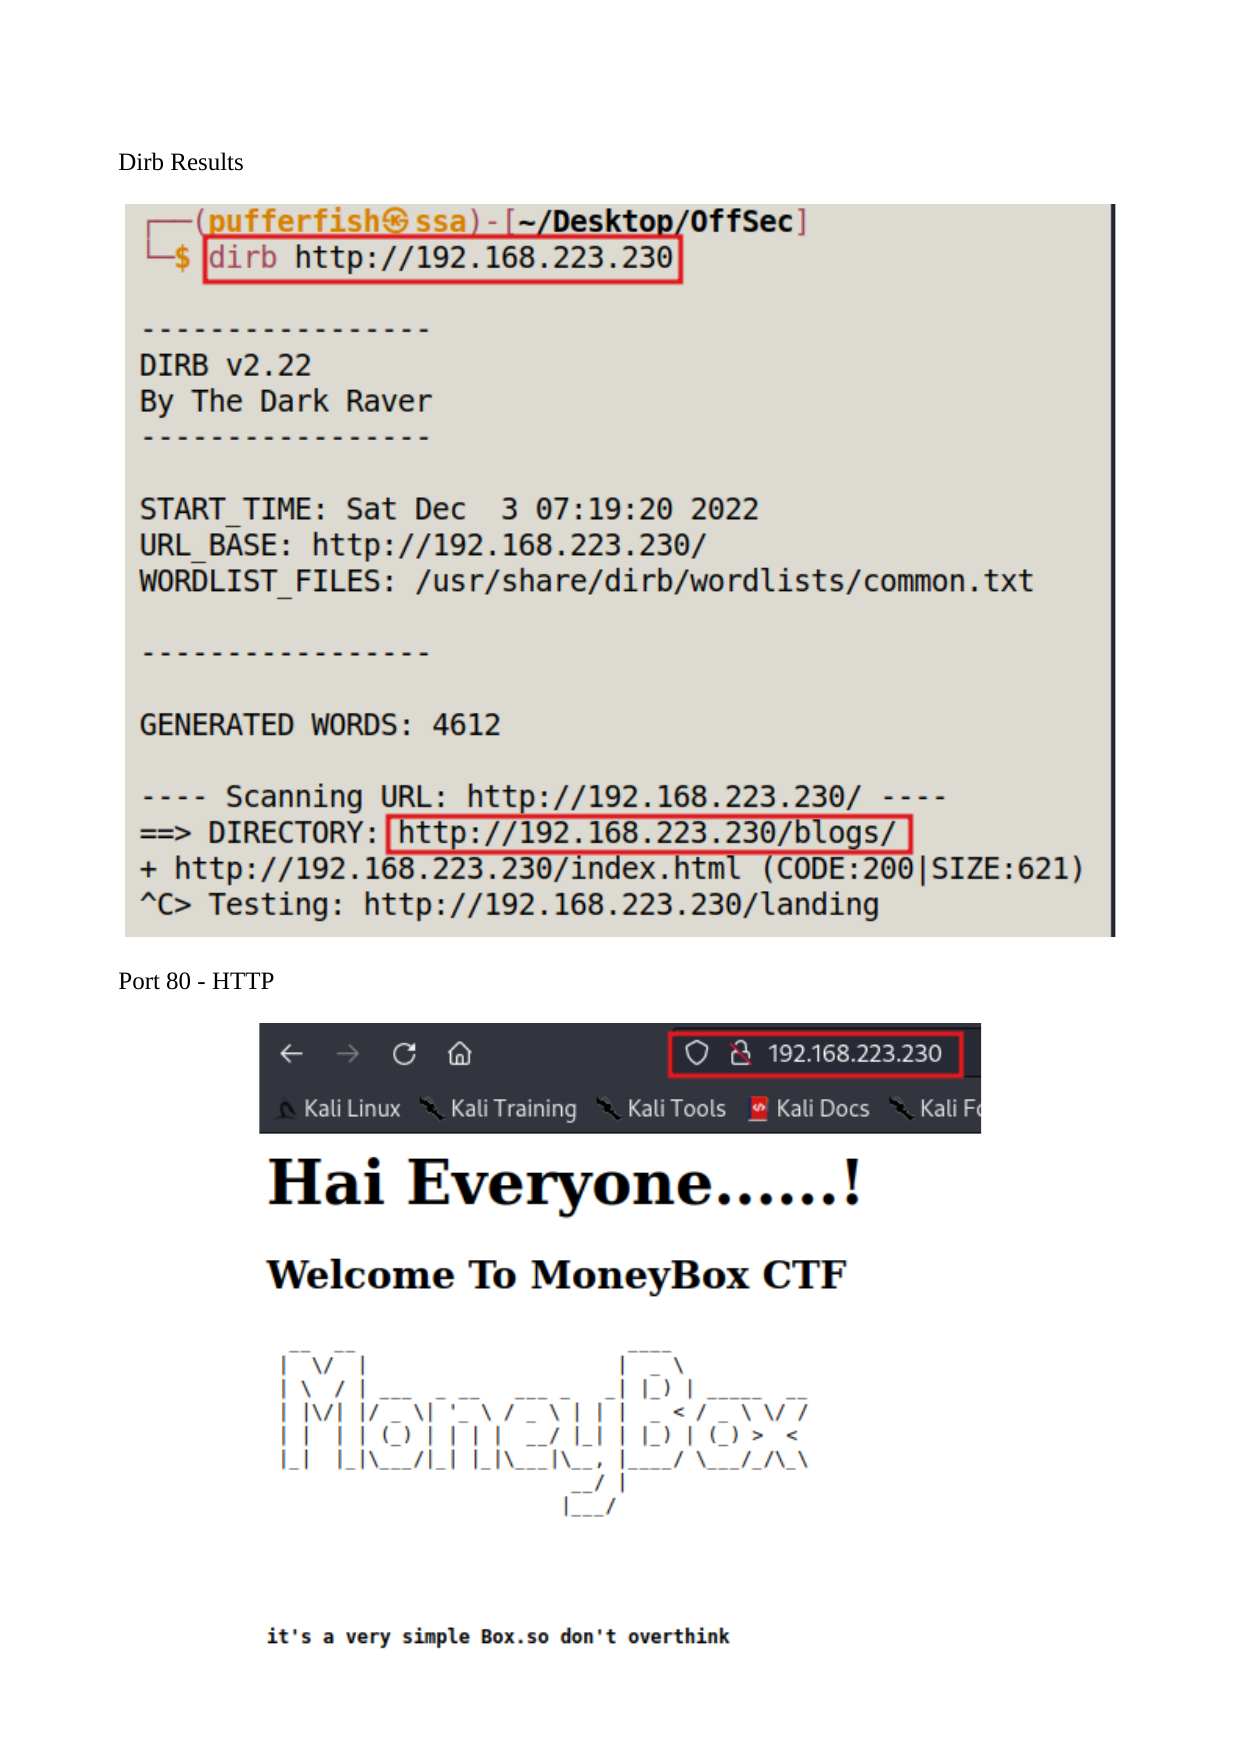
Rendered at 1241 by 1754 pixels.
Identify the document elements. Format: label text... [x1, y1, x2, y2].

text Port 80 - HTTP [118, 966, 1122, 994]
text Dirb Results [118, 147, 1122, 176]
picture [259, 1023, 982, 1667]
picture [125, 204, 1116, 937]
